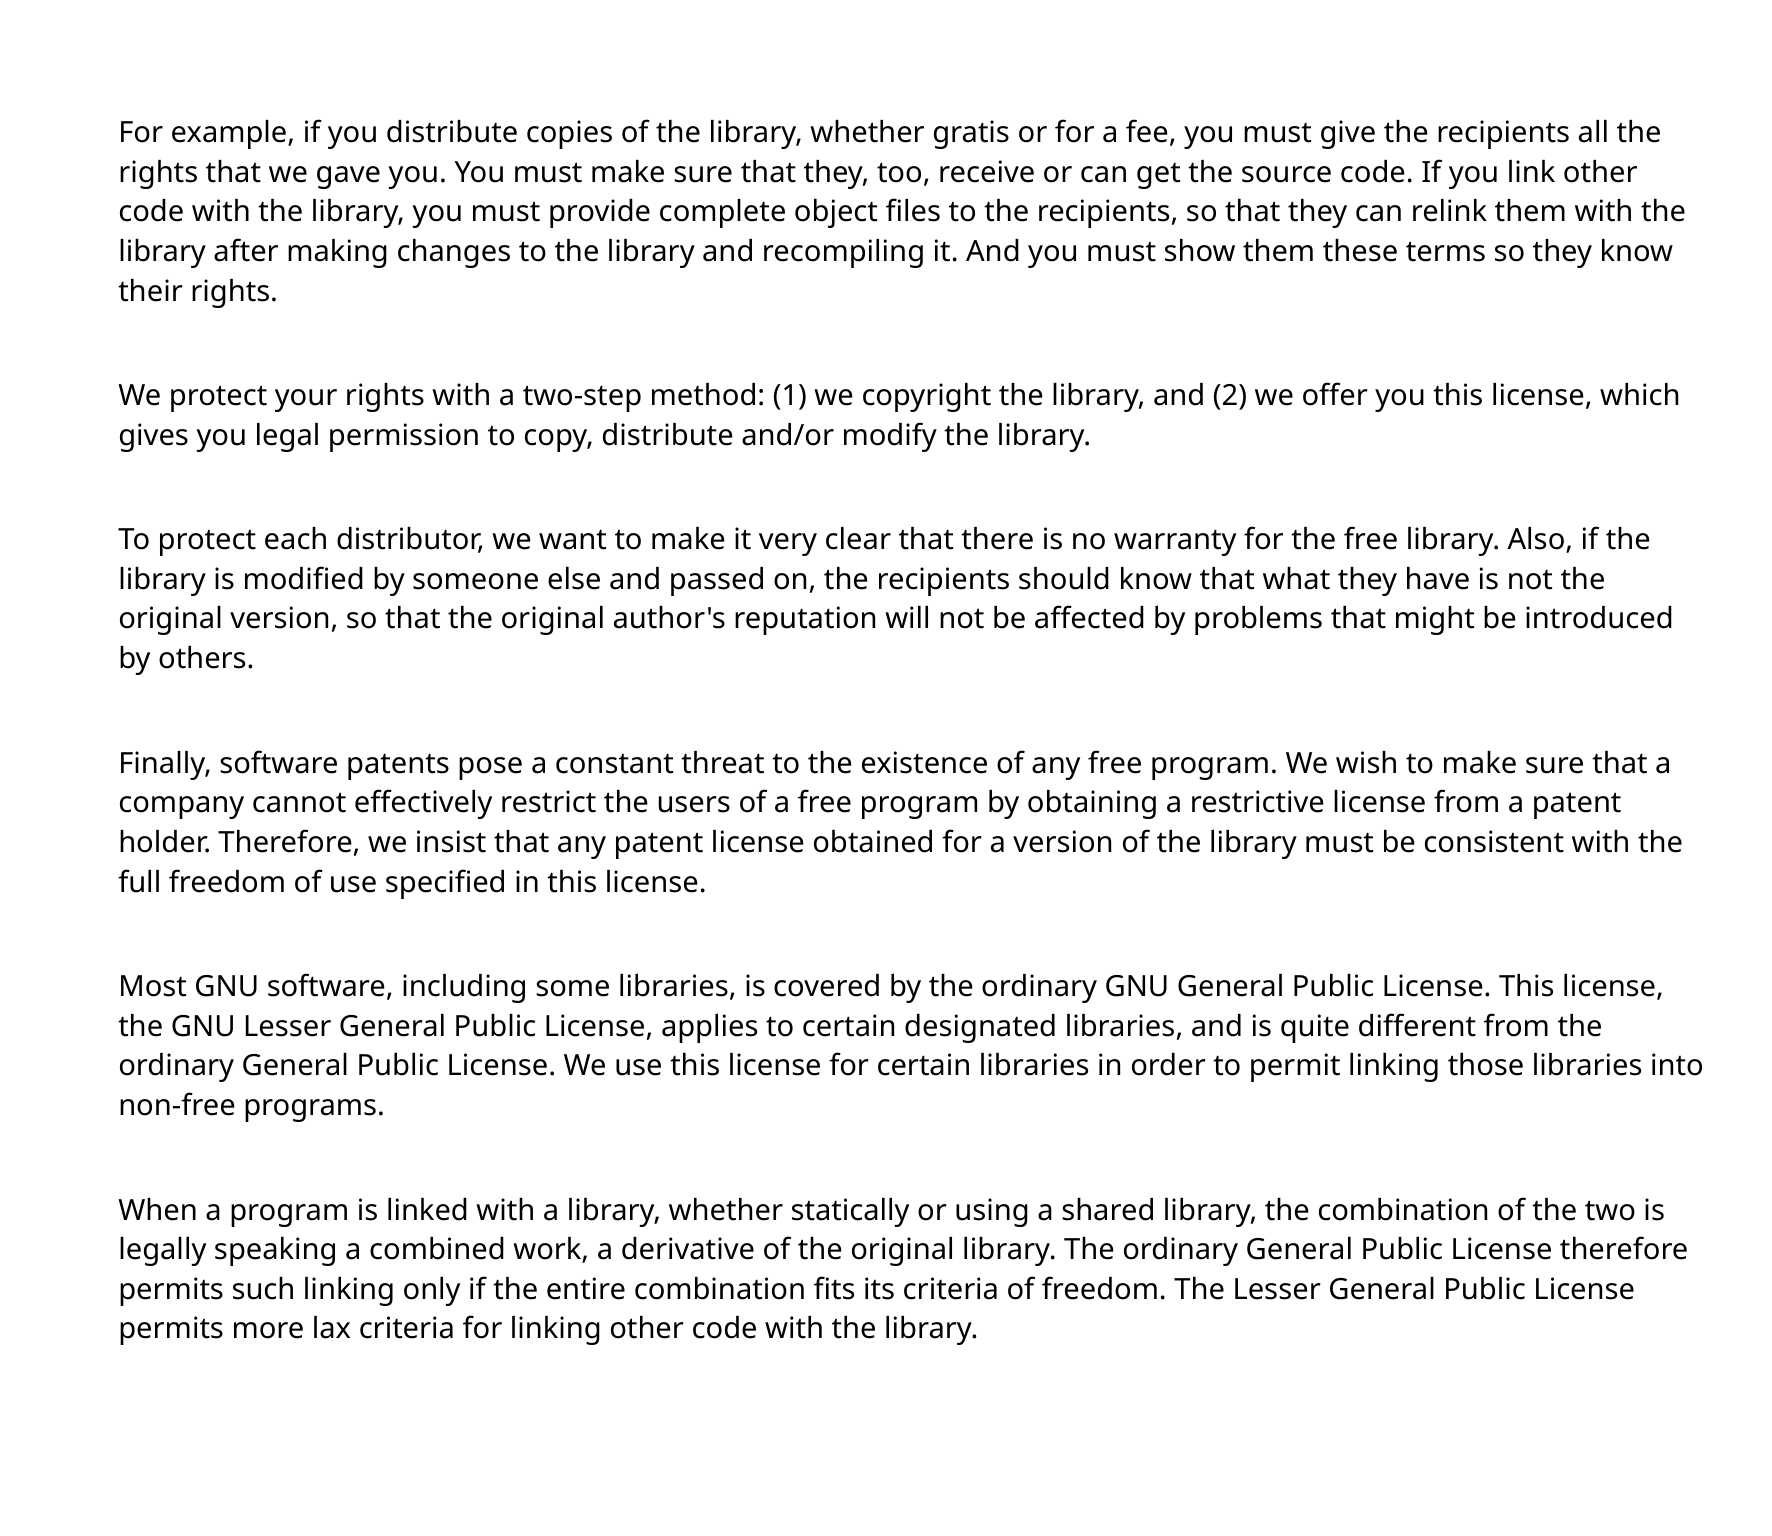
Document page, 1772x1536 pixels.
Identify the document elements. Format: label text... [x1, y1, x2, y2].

text Finally, software patents pose a constant threat to the existence of any free program. We wish to make sure that a company cannot effectively restrict the users of a free program by obtaining a restrictive license from a patent holder. Therefore, we insist that any patent license obtained for a version of the library must be consistent with the full freedom of use specified in this license. [118, 742, 1713, 901]
text When a program is linked with a library, whether statically or using a shared library, the combination of the two is legally speaking a combined work, a derivative of the original library. The ordinary General Public License therefore permits such linking only if the entire combination fits its criteria of freedom. The Lesser General Public License permits more lax criteria for linking other code with the library. [118, 1189, 1713, 1347]
text To protect each distributor, we want to make it very clear that there is no warranty for the free library. Also, if the library is modified by someone else and passed on, the recipients should know that what they have is not the original version, so that the original author's reputation will not be affected by problems that might be introduced by others. [118, 518, 1713, 677]
text For example, if you distribute copies of the library, whether gratis or for a fee, you must give the recipients all the rights that we gave you. You must make sure that they, too, receive or can get the source code. If you link other code with the library, you must provide complete object files to the recipients, so that they can relink them with the library after making changes to the library and recompiling it. And you must show them these terms so they know their rights. [118, 111, 1713, 310]
text We protect your rights with a two-step method: (1) we copyright the library, and (2) we offer you this license, which gives you legal permission to copy, distribute and/or modify the library. [118, 374, 1713, 454]
text Most GNU software, including some libraries, is covered by the ordinary GNU General Public License. This license, the GNU Lesser General Public License, applies to certain designated libraries, and is quite different from the ordinary General Public License. We use this license for certain libraries in order to permit linking those libraries into non-free programs. [118, 965, 1713, 1124]
